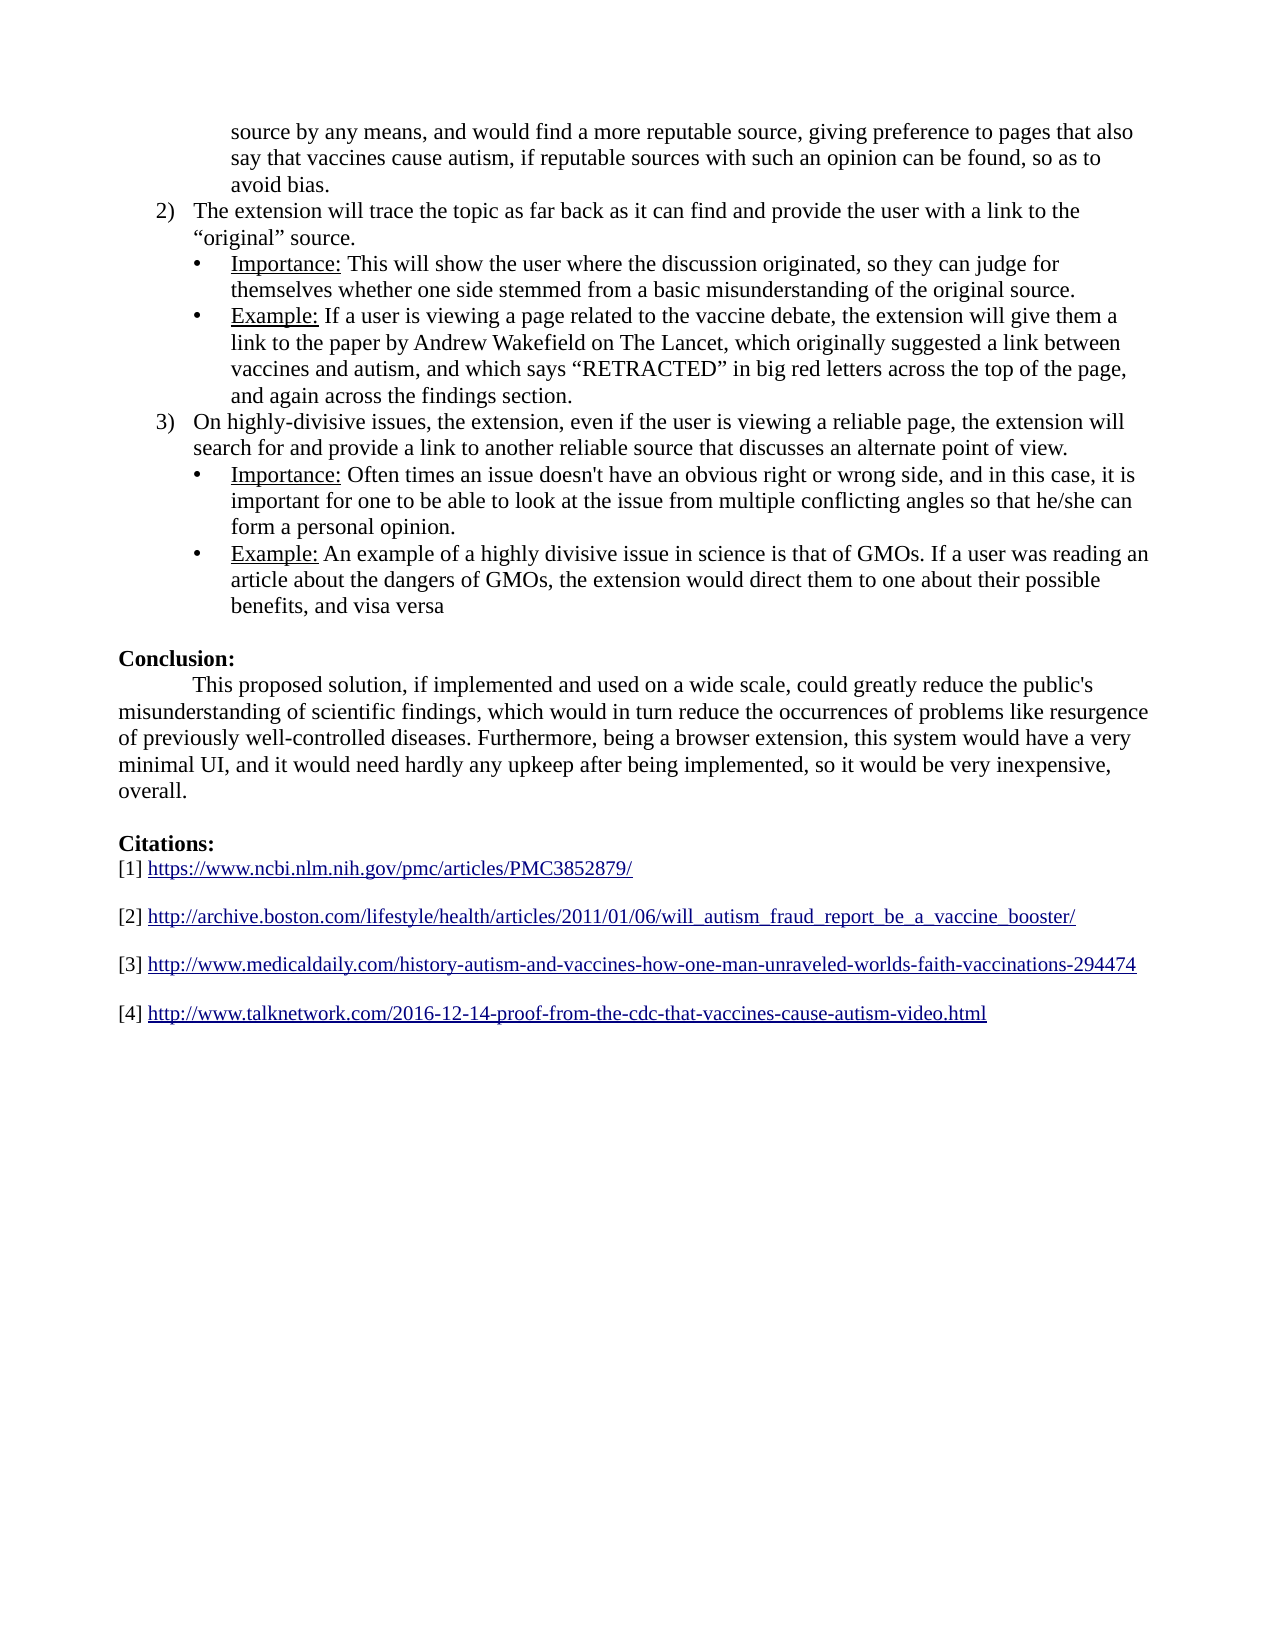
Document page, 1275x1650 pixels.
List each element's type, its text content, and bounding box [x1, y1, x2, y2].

text [2] http://archive.boston.com/lifestyle/health/articles/2011/01/06/will_autism_fraud_report_be_a_vaccine_booster/ [118, 904, 1157, 928]
text [3] http://www.medicaldaily.com/history-autism-and-vaccines-how-one-man-unraveled-worlds-faith-vaccinations-294474 [118, 952, 1157, 976]
list Example: An example of a highly divisive issue in science is that of GMOs. If a user was reading an article about the dangers of GMOs, the extension would direct them to one about their possible benefits, and visa versa [193, 540, 1157, 619]
text Citations: [118, 830, 1157, 856]
text This proposed solution, if implemented and used on a wide scale, could greatly reduce the public's misunderstanding of scientific findings, which would in turn reduce the occurrences of problems like resurgence of previously well-controlled diseases. Furthermore, being a browser extension, this system would have a very minimal UI, and it would need hardly any upkeep after being implemented, so it would be very inexpensive, overall. [118, 672, 1157, 803]
list source by any means, and would find a more reputable source, giving preference to pages that also say that vaccines cause autism, if reputable sources with such an opinion can be found, so as to avoid bias. [193, 118, 1157, 197]
text Conclusion: [118, 645, 1157, 672]
list Importance: This will show the user where the discussion originated, so they can judge for themselves whether one side stemmed from a basic misunderstanding of the original source. [193, 250, 1157, 303]
list The extension will trace the topic as far back as it can find and provide the user with a link to the “original” source. [156, 197, 1157, 250]
text [1] https://www.ncbi.nlm.nih.gov/pmc/articles/PMC3852879/ [118, 856, 1157, 880]
list On highly-divisive issues, the extension, even if the user is viewing a reliable page, the extension will search for and provide a link to another reliable source that discusses an alternate point of view. [156, 408, 1157, 461]
text [4] http://www.talknetwork.com/2016-12-14-proof-from-the-cdc-that-vaccines-cause-autism-video.html [118, 1000, 1157, 1024]
list Example: If a user is viewing a page related to the vaccine debate, the extension will give them a link to the paper by Andrew Wakefield on The Lancet, which originally suggested a link between vaccines and autism, and which says “RETRACTED” in big red letters across the top of the page, and again across the findings section. [193, 303, 1157, 408]
list Importance: Often times an issue doesn't have an obvious right or wrong side, and in this case, it is important for one to be able to look at the issue from multiple conflicting angles so that he/she can form a personal opinion. [193, 461, 1157, 540]
